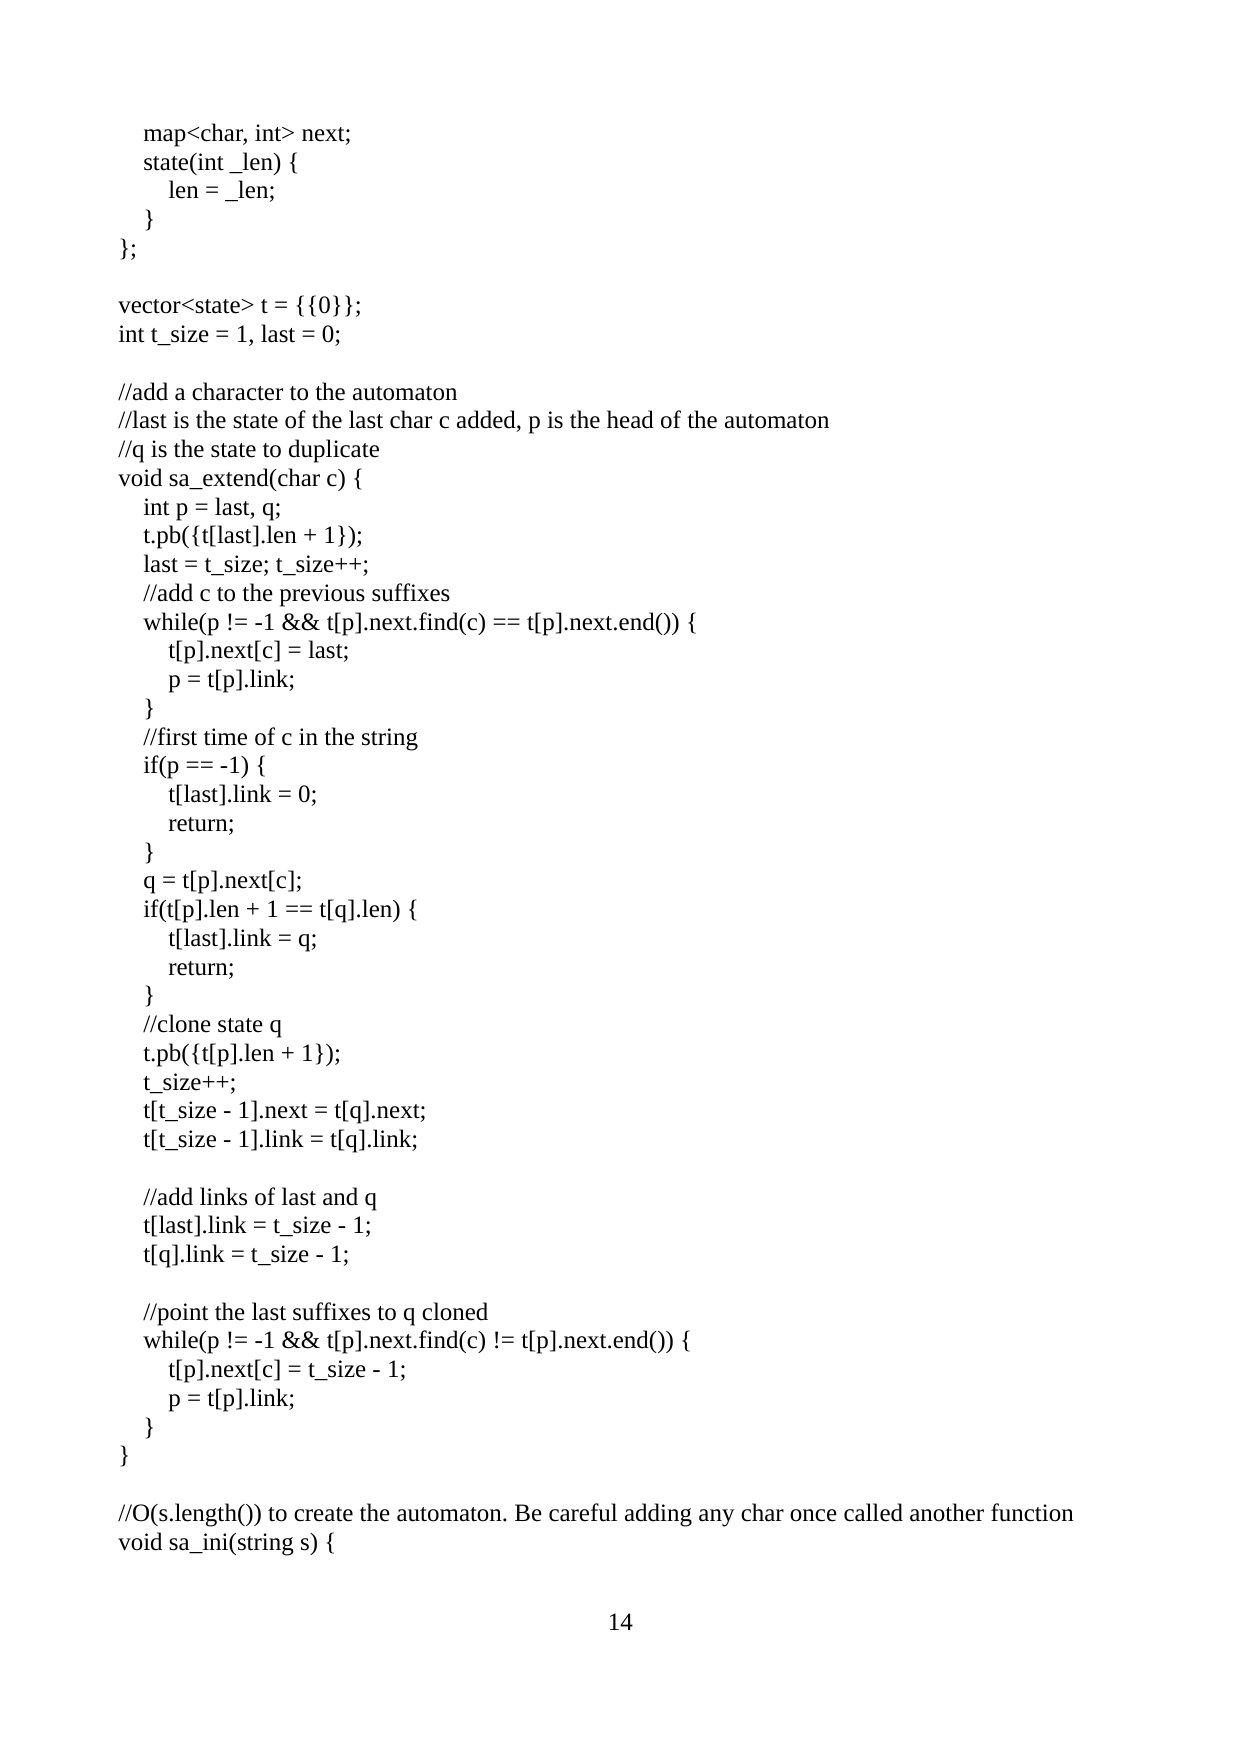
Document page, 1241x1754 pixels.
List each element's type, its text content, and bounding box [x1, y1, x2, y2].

text q = t[p].next[c]; [118, 866, 1122, 894]
text last = t_size; t_size++; [118, 549, 1122, 578]
text //first time of c in the string [118, 722, 1122, 751]
text p = t[p].link; [118, 1383, 1122, 1412]
text vector<state> t = {{0}}; [118, 291, 1122, 319]
text t.pb({t[p].len + 1}); [118, 1038, 1122, 1067]
text return; [118, 952, 1122, 981]
text } [118, 693, 1122, 722]
text } [118, 837, 1122, 866]
text t[last].link = 0; [118, 779, 1122, 808]
text p = t[p].link; [118, 664, 1122, 693]
text t[last].link = t_size - 1; [118, 1211, 1122, 1239]
text t[last].link = q; [118, 923, 1122, 952]
text if(p == -1) { [118, 751, 1122, 779]
text t[t_size - 1].next = t[q].next; [118, 1096, 1122, 1124]
text while(p != -1 && t[p].next.find(c) == t[p].next.end()) { [118, 607, 1122, 636]
text }; [118, 233, 1122, 262]
text return; [118, 808, 1122, 837]
text int t_size = 1, last = 0; [118, 319, 1122, 348]
text t[t_size - 1].link = t[q].link; [118, 1124, 1122, 1153]
text if(t[p].len + 1 == t[q].len) { [118, 894, 1122, 923]
text while(p != -1 && t[p].next.find(c) != t[p].next.end()) { [118, 1326, 1122, 1354]
text //add links of last and q [118, 1182, 1122, 1211]
text t_size++; [118, 1067, 1122, 1096]
text t[q].link = t_size - 1; [118, 1239, 1122, 1268]
text //q is the state to duplicate [118, 434, 1122, 463]
text t.pb({t[last].len + 1}); [118, 521, 1122, 549]
text } [118, 204, 1122, 233]
text } [118, 1441, 1122, 1469]
text //last is the state of the last char c added, p is the head of the automaton [118, 406, 1122, 434]
text t[p].next[c] = last; [118, 636, 1122, 664]
text //add c to the previous suffixes [118, 578, 1122, 607]
text //clone state q [118, 1009, 1122, 1038]
text } [118, 1412, 1122, 1441]
text //add a character to the automaton [118, 377, 1122, 406]
text //point the last suffixes to q cloned [118, 1297, 1122, 1326]
text } [118, 981, 1122, 1009]
text int p = last, q; [118, 492, 1122, 521]
text map<char, int> next; [118, 118, 1122, 147]
text state(int _len) { [118, 147, 1122, 176]
text void sa_ini(string s) { [118, 1527, 1122, 1556]
text len = _len; [118, 176, 1122, 204]
text t[p].next[c] = t_size - 1; [118, 1354, 1122, 1383]
text void sa_extend(char c) { [118, 463, 1122, 492]
text //O(s.length()) to create the automaton. Be careful adding any char once called another function [118, 1498, 1122, 1527]
